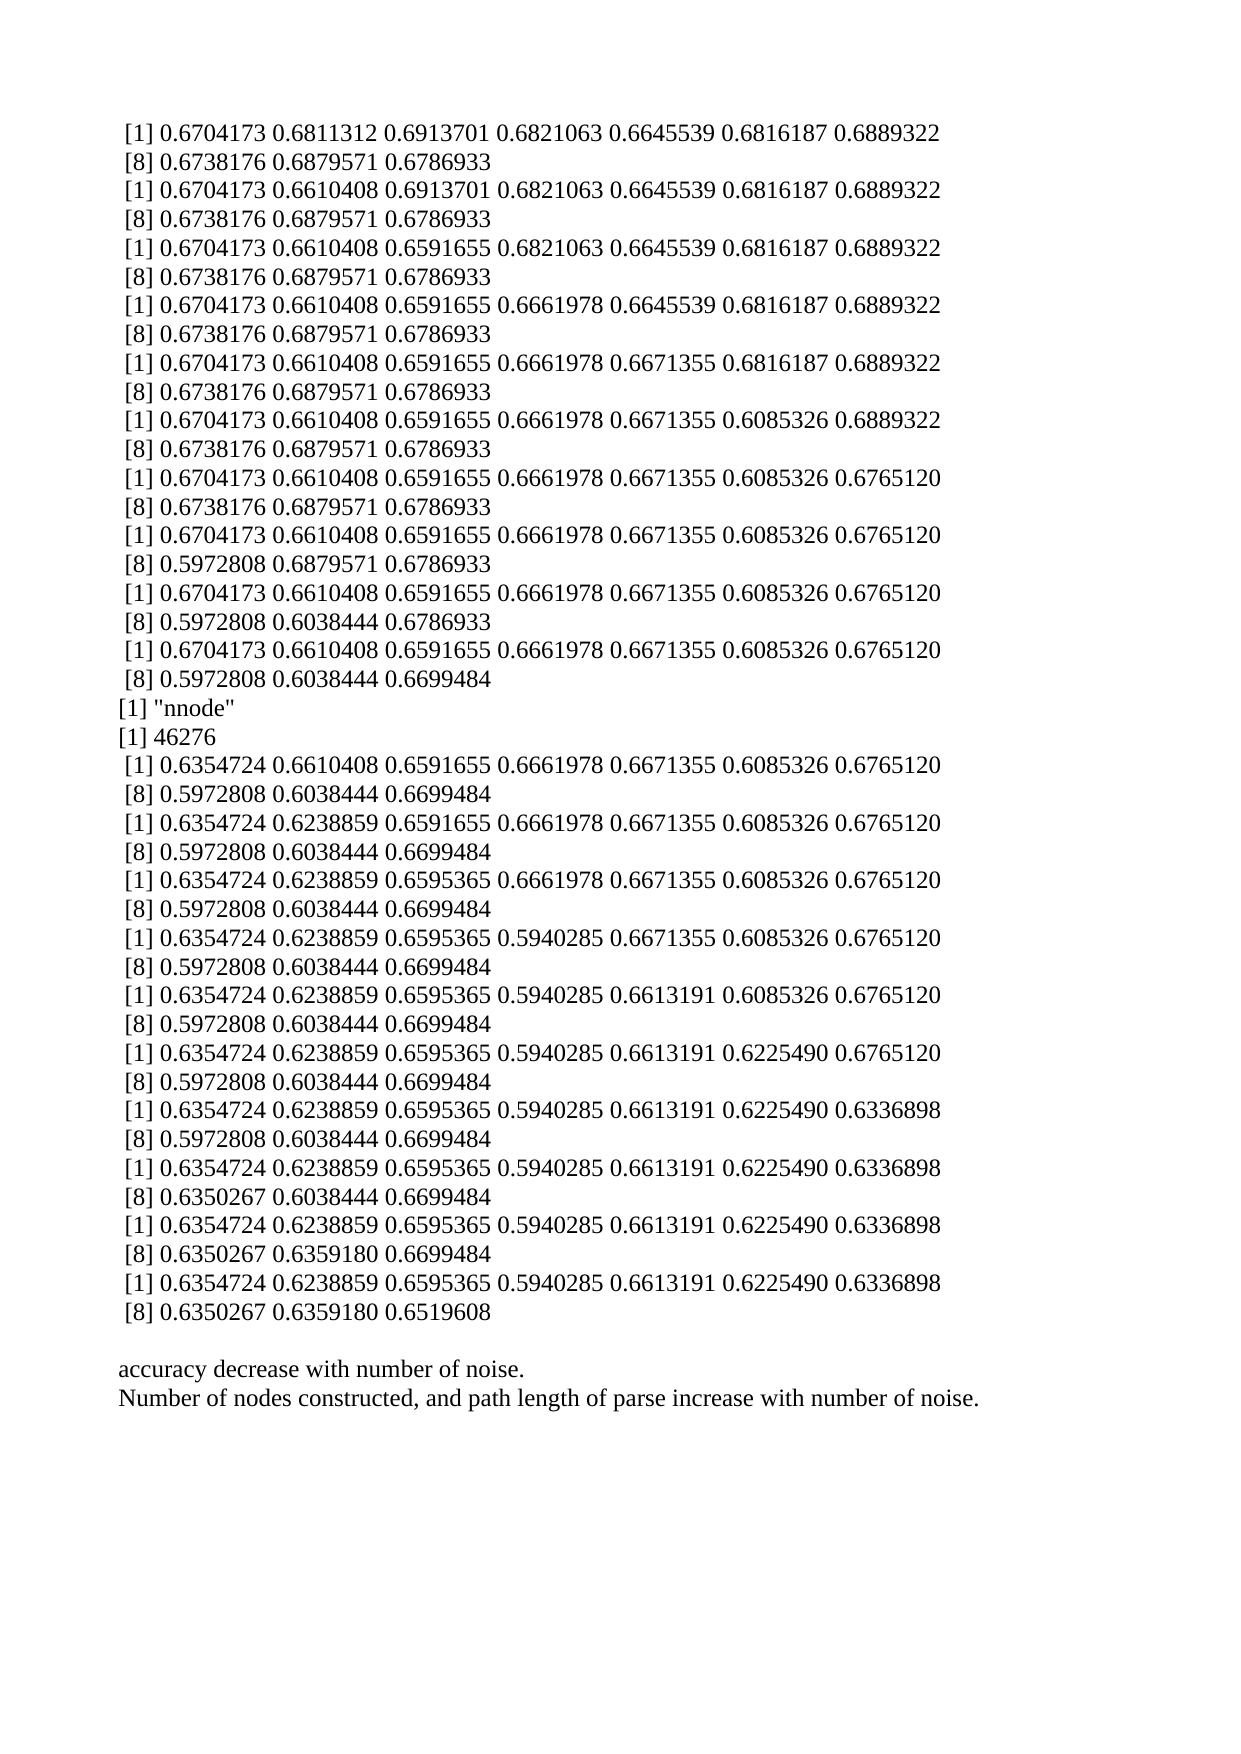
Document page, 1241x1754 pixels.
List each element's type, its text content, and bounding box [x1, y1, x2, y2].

text [8] 0.5972808 0.6038444 0.6699484 [118, 894, 1122, 923]
text [1] "nnode" [118, 693, 1122, 722]
text [8] 0.6738176 0.6879571 0.6786933 [118, 204, 1122, 233]
text [8] 0.5972808 0.6038444 0.6699484 [118, 952, 1122, 981]
text [1] 0.6354724 0.6238859 0.6595365 0.5940285 0.6671355 0.6085326 0.6765120 [118, 923, 1122, 952]
text [8] 0.5972808 0.6038444 0.6699484 [118, 1009, 1122, 1038]
text [8] 0.5972808 0.6038444 0.6699484 [118, 664, 1122, 693]
text [8] 0.6738176 0.6879571 0.6786933 [118, 492, 1122, 521]
text [1] 0.6354724 0.6238859 0.6595365 0.5940285 0.6613191 0.6225490 0.6336898 [118, 1211, 1122, 1239]
text [8] 0.6350267 0.6359180 0.6699484 [118, 1239, 1122, 1268]
text [1] 0.6704173 0.6610408 0.6591655 0.6661978 0.6671355 0.6085326 0.6889322 [118, 406, 1122, 434]
text [8] 0.6738176 0.6879571 0.6786933 [118, 147, 1122, 176]
text [8] 0.5972808 0.6879571 0.6786933 [118, 549, 1122, 578]
text [8] 0.6350267 0.6038444 0.6699484 [118, 1182, 1122, 1211]
text Number of nodes constructed, and path length of parse increase with number of noise. [118, 1383, 1122, 1412]
text [1] 0.6704173 0.6610408 0.6591655 0.6821063 0.6645539 0.6816187 0.6889322 [118, 233, 1122, 262]
text [1] 0.6354724 0.6238859 0.6595365 0.5940285 0.6613191 0.6225490 0.6336898 [118, 1153, 1122, 1182]
text [8] 0.6350267 0.6359180 0.6519608 [118, 1297, 1122, 1326]
text [1] 0.6354724 0.6238859 0.6595365 0.5940285 0.6613191 0.6085326 0.6765120 [118, 981, 1122, 1009]
text [1] 0.6704173 0.6811312 0.6913701 0.6821063 0.6645539 0.6816187 0.6889322 [118, 118, 1122, 147]
text [1] 0.6354724 0.6238859 0.6595365 0.5940285 0.6613191 0.6225490 0.6336898 [118, 1096, 1122, 1124]
text [1] 0.6354724 0.6610408 0.6591655 0.6661978 0.6671355 0.6085326 0.6765120 [118, 751, 1122, 779]
text [8] 0.5972808 0.6038444 0.6699484 [118, 1067, 1122, 1096]
text accuracy decrease with number of noise. [118, 1354, 1122, 1383]
text [8] 0.5972808 0.6038444 0.6699484 [118, 1124, 1122, 1153]
text [1] 0.6354724 0.6238859 0.6595365 0.5940285 0.6613191 0.6225490 0.6765120 [118, 1038, 1122, 1067]
text [8] 0.5972808 0.6038444 0.6699484 [118, 779, 1122, 808]
text [8] 0.6738176 0.6879571 0.6786933 [118, 319, 1122, 348]
text [8] 0.6738176 0.6879571 0.6786933 [118, 377, 1122, 406]
text [8] 0.6738176 0.6879571 0.6786933 [118, 262, 1122, 291]
text [1] 0.6354724 0.6238859 0.6595365 0.6661978 0.6671355 0.6085326 0.6765120 [118, 866, 1122, 894]
text [1] 0.6354724 0.6238859 0.6591655 0.6661978 0.6671355 0.6085326 0.6765120 [118, 808, 1122, 837]
text [8] 0.5972808 0.6038444 0.6786933 [118, 607, 1122, 636]
text [1] 0.6704173 0.6610408 0.6591655 0.6661978 0.6671355 0.6085326 0.6765120 [118, 463, 1122, 492]
text [1] 46276 [118, 722, 1122, 751]
text [8] 0.6738176 0.6879571 0.6786933 [118, 434, 1122, 463]
text [1] 0.6704173 0.6610408 0.6591655 0.6661978 0.6671355 0.6085326 0.6765120 [118, 636, 1122, 664]
text [1] 0.6704173 0.6610408 0.6591655 0.6661978 0.6671355 0.6816187 0.6889322 [118, 348, 1122, 377]
text [1] 0.6704173 0.6610408 0.6913701 0.6821063 0.6645539 0.6816187 0.6889322 [118, 176, 1122, 204]
text [8] 0.5972808 0.6038444 0.6699484 [118, 837, 1122, 866]
text [1] 0.6704173 0.6610408 0.6591655 0.6661978 0.6671355 0.6085326 0.6765120 [118, 521, 1122, 549]
text [1] 0.6704173 0.6610408 0.6591655 0.6661978 0.6645539 0.6816187 0.6889322 [118, 291, 1122, 319]
text [1] 0.6354724 0.6238859 0.6595365 0.5940285 0.6613191 0.6225490 0.6336898 [118, 1268, 1122, 1297]
text [1] 0.6704173 0.6610408 0.6591655 0.6661978 0.6671355 0.6085326 0.6765120 [118, 578, 1122, 607]
